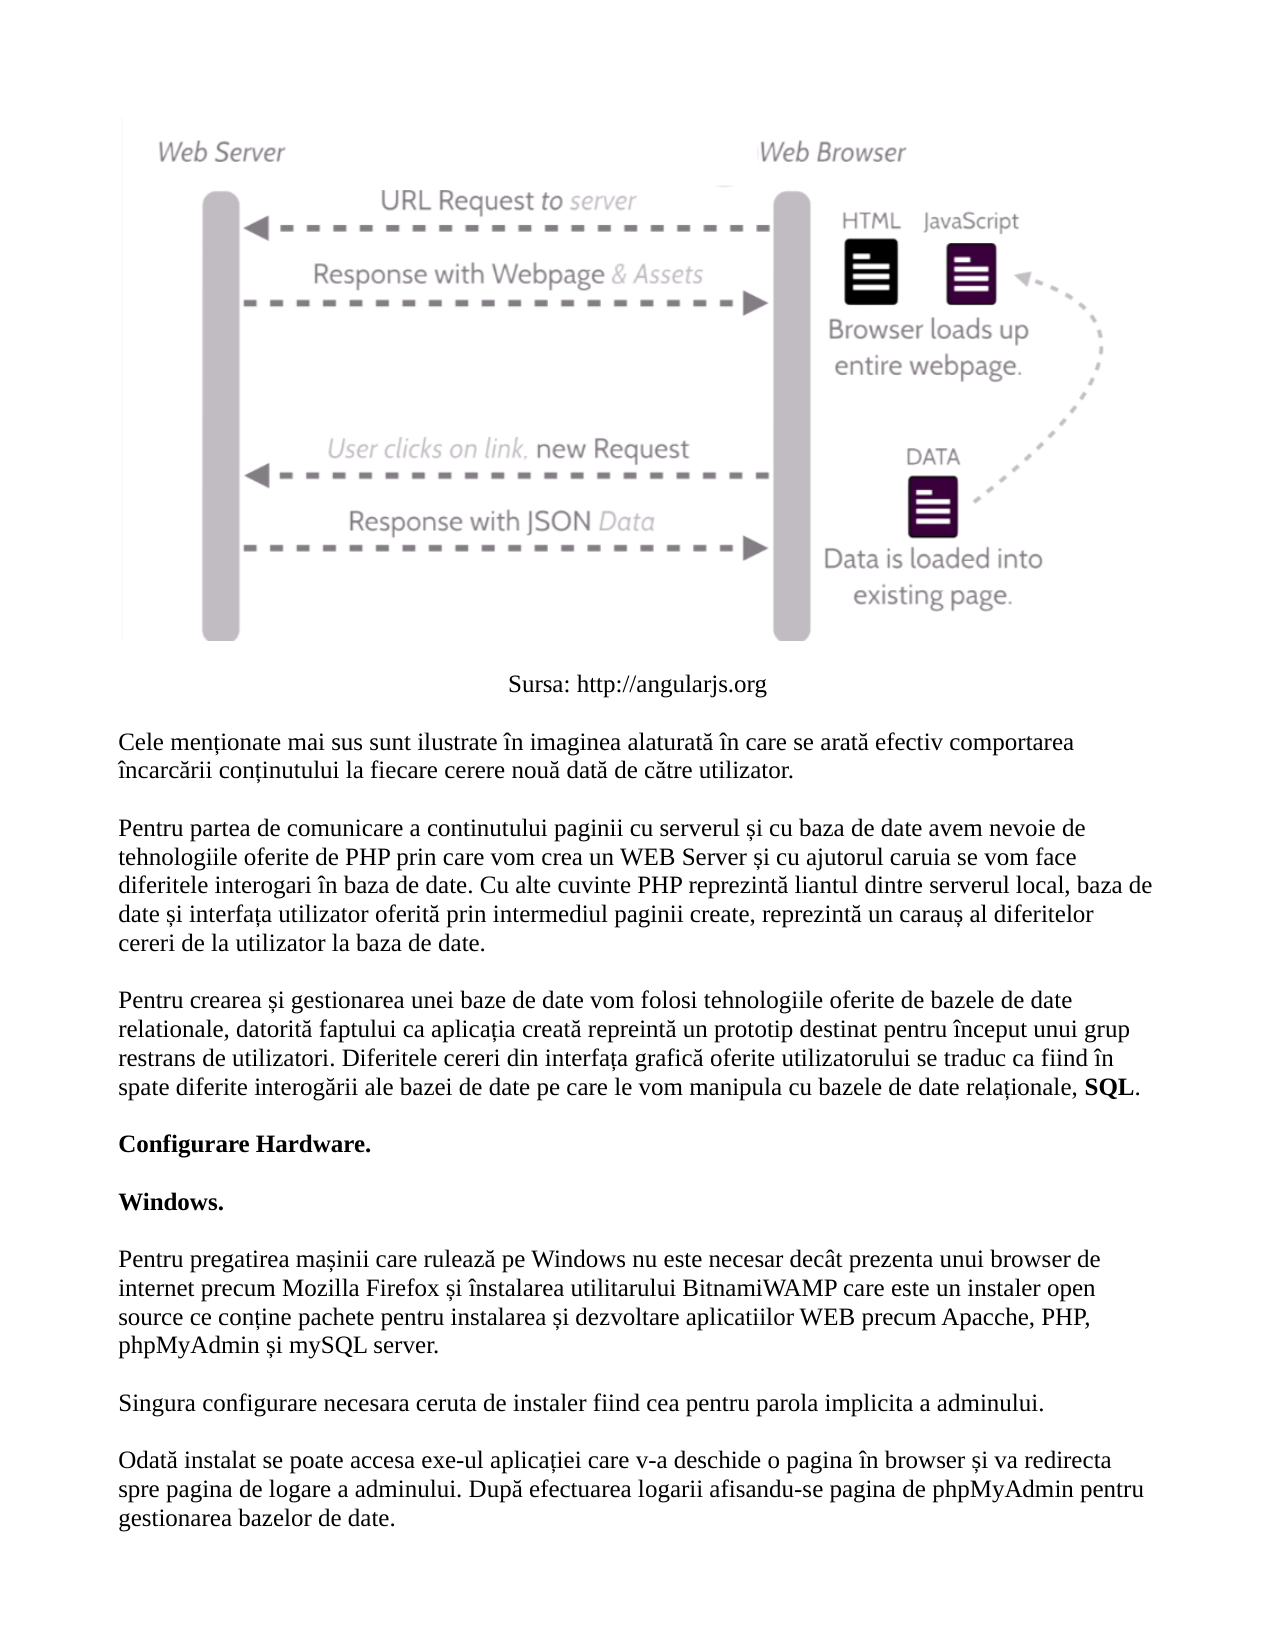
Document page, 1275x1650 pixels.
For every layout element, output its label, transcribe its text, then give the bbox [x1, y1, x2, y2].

text Pentru pregatirea mașinii care rulează pe Windows nu este necesar decât prezenta unui browser de internet precum Mozilla Firefox și înstalarea utilitarului BitnamiWAMP care este un instaler open source ce conține pachete pentru instalarea și dezvoltare aplicatiilor WEB precum Apacche, PHP, phpMyAdmin și mySQL server. [118, 1244, 1157, 1359]
text Singura configurare necesara ceruta de instaler fiind cea pentru parola implicita a adminului. [118, 1388, 1157, 1417]
text Sursa: http://angularjs.org [118, 669, 1157, 698]
picture [118, 118, 1157, 641]
text Pentru crearea și gestionarea unei baze de date vom folosi tehnologiile oferite de bazele de date relationale, datorită faptului ca aplicația creată repreintă un prototip destinat pentru început unui grup restrans de utilizatori. Diferitele cereri din interfața grafică oferite utilizatorului se traduc ca fiind în spate diferite interogării ale bazei de date pe care le vom manipula cu bazele de date relaționale, SQL. [118, 985, 1157, 1100]
text Cele menționate mai sus sunt ilustrate în imaginea alaturată în care se arată efectiv comportarea încarcării conținutului la fiecare cerere nouă dată de către utilizator. [118, 727, 1157, 784]
text Windows. [118, 1187, 1157, 1215]
text Configurare Hardware. [118, 1129, 1157, 1158]
text Pentru partea de comunicare a continutului paginii cu serverul și cu baza de date avem nevoie de tehnologiile oferite de PHP prin care vom crea un WEB Server și cu ajutorul caruia se vom face diferitele interogari în baza de date. Cu alte cuvinte PHP reprezintă liantul dintre serverul local, baza de date și interfața utilizator oferită prin intermediul paginii create, reprezintă un carauș al diferitelor cereri de la utilizator la baza de date. [118, 813, 1157, 957]
text Odată instalat se poate accesa exe-ul aplicației care v-a deschide o pagina în browser și va redirecta spre pagina de logare a adminului. După efectuarea logarii afisandu-se pagina de phpMyAdmin pentru gestionarea bazelor de date. [118, 1445, 1157, 1532]
